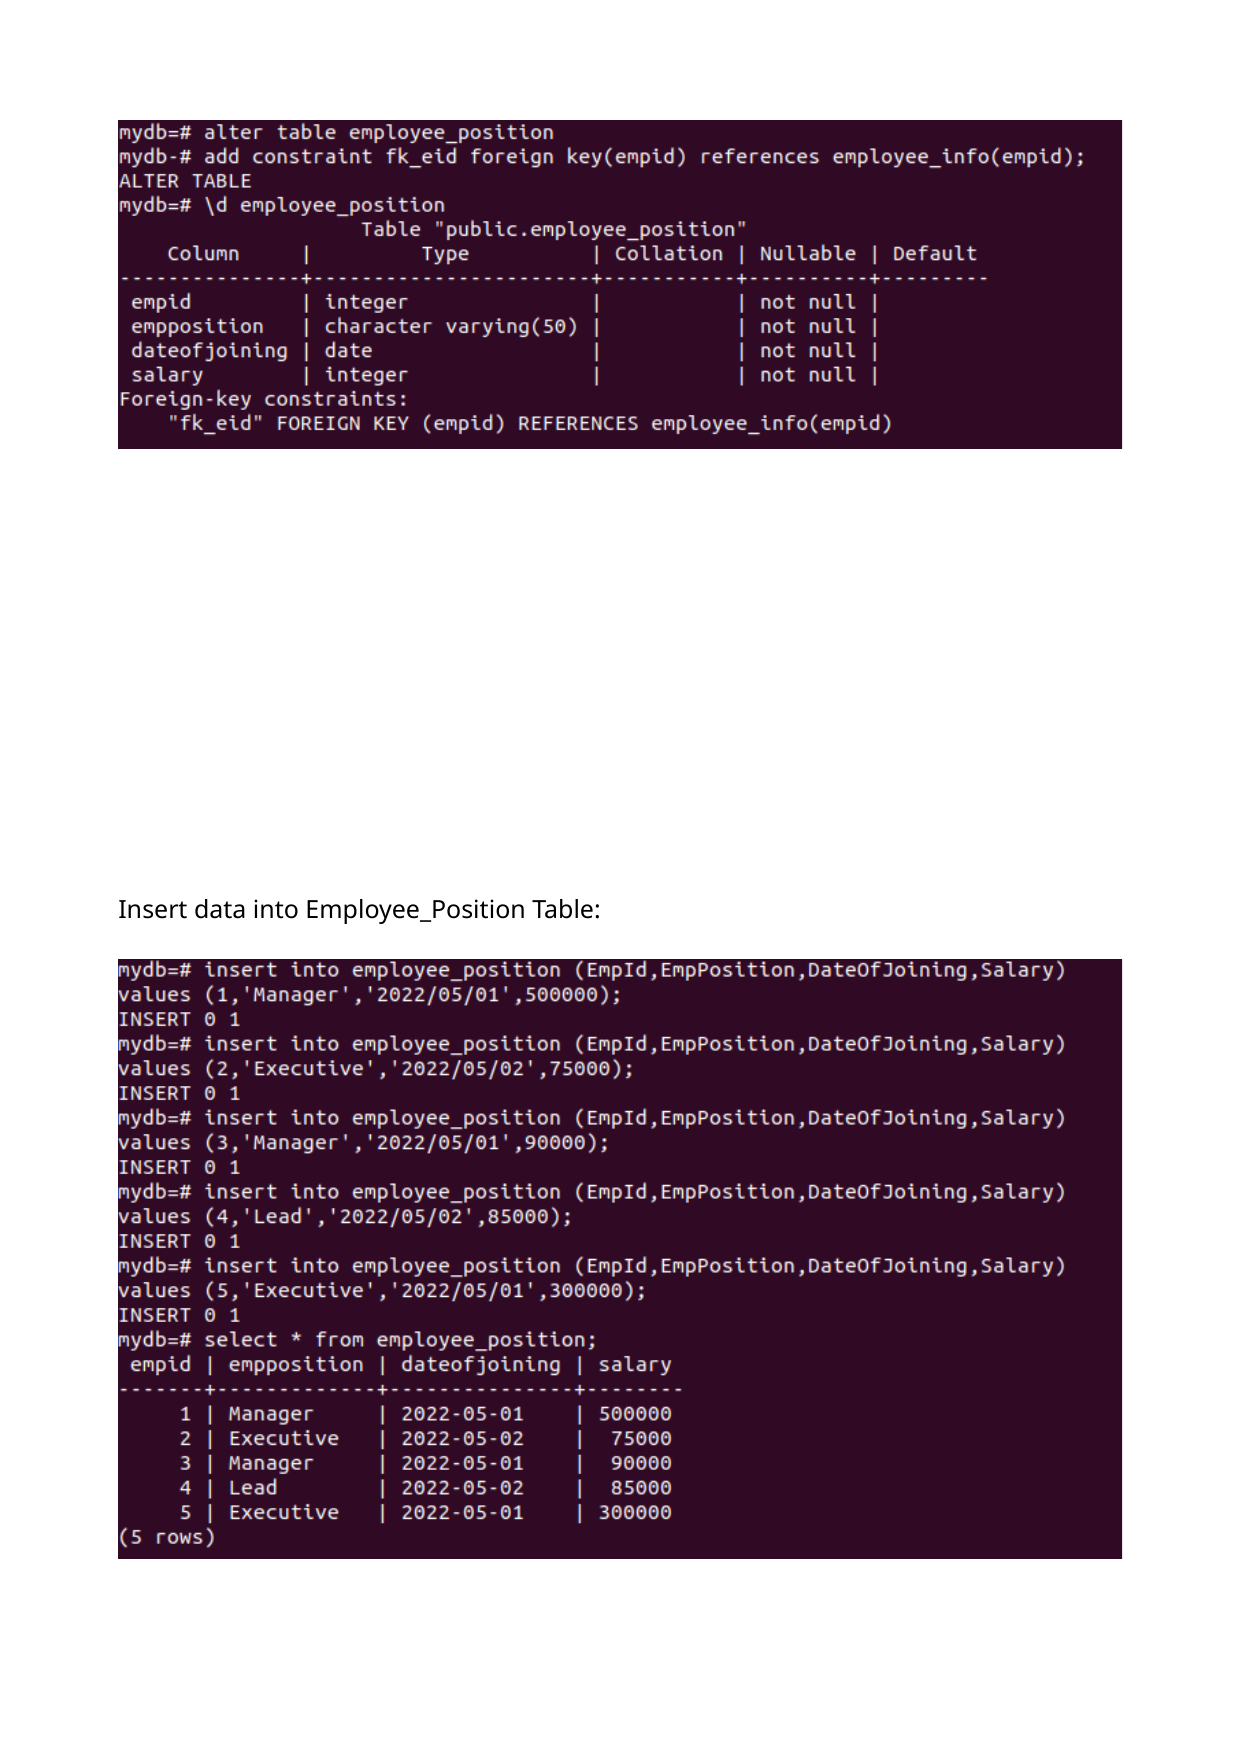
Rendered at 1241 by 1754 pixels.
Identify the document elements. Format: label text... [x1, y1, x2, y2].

picture [118, 120, 1123, 449]
text Insert data into Employee_Position Table: [118, 891, 1122, 926]
picture [118, 959, 1123, 1559]
